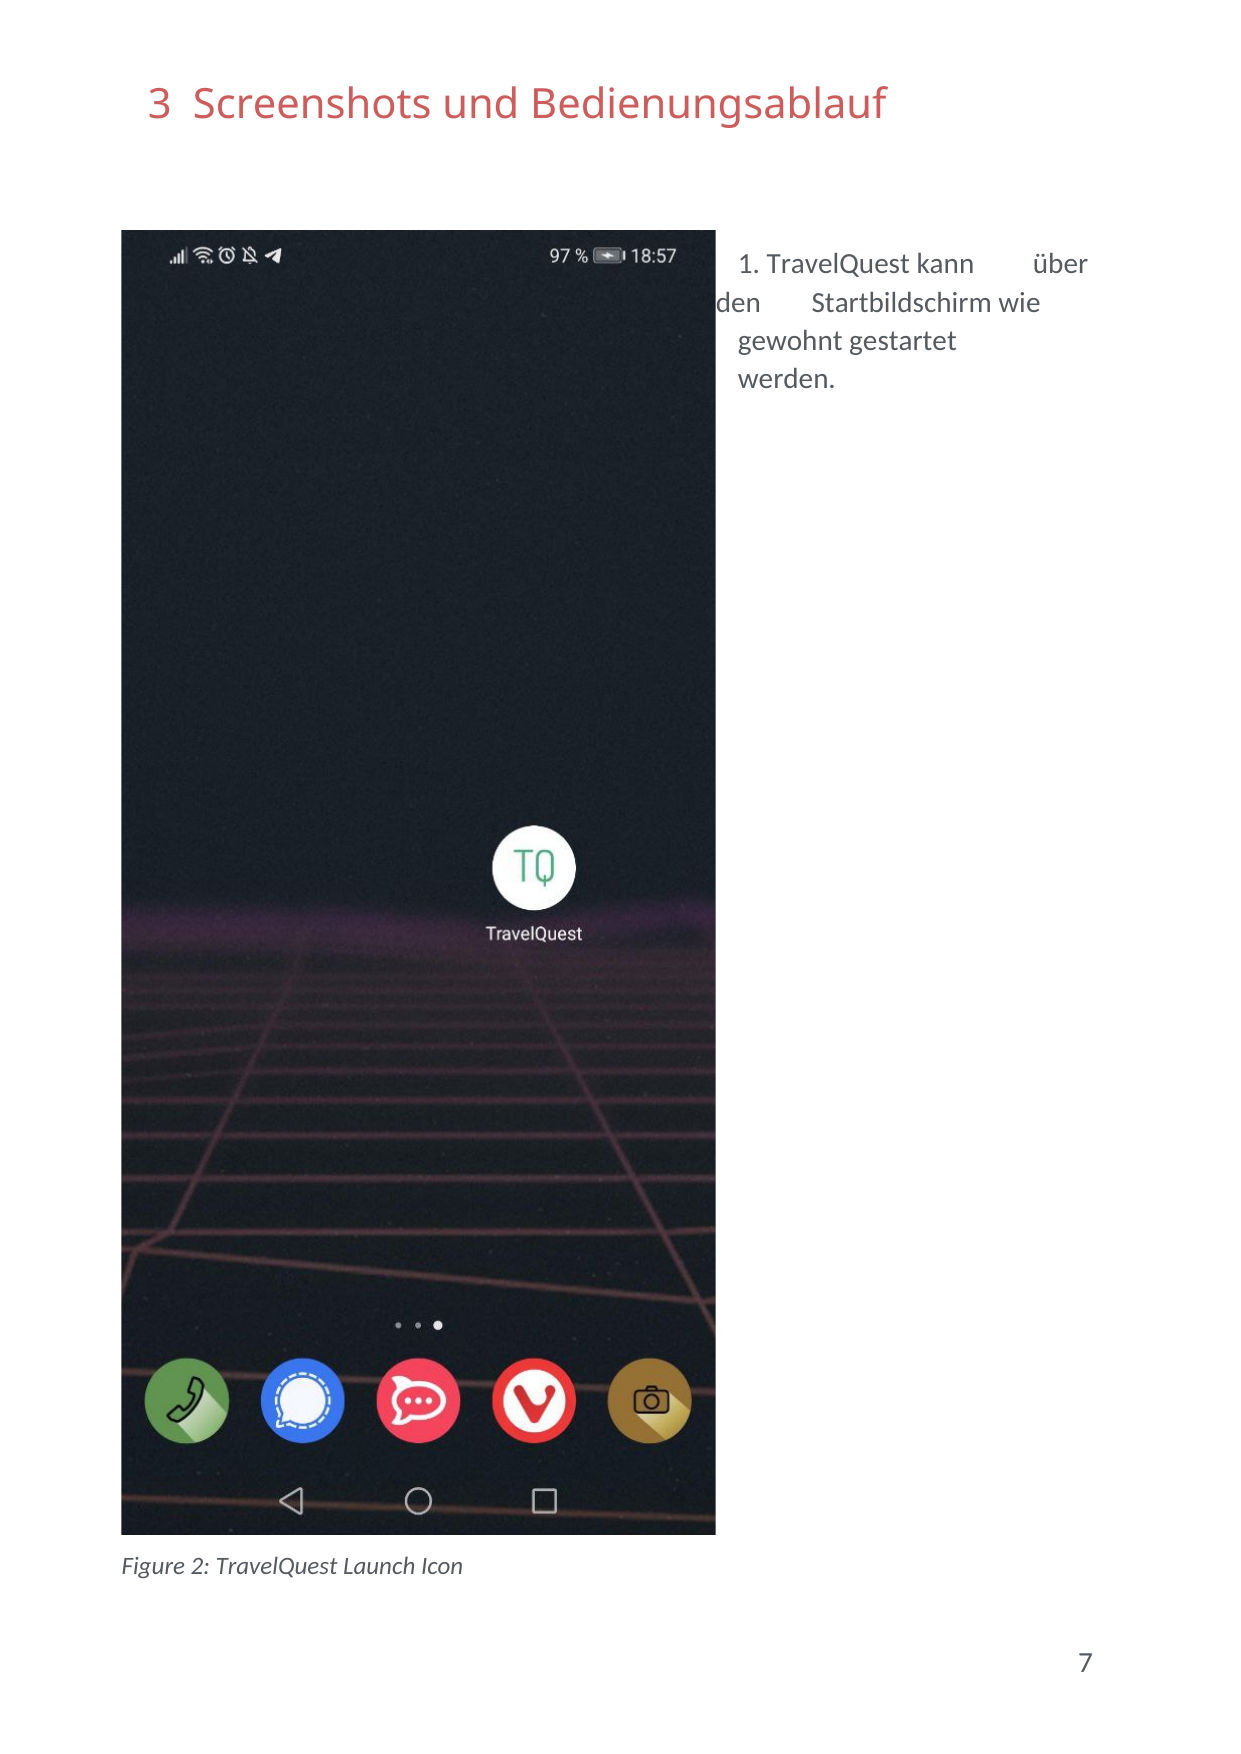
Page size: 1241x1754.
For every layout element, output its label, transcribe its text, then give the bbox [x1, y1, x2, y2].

picture [121, 230, 716, 1535]
subtitle Screenshots und Bedienungsablauf [148, 74, 1093, 131]
text 1. TravelQuest kann über den Startbildschirm wie gewohnt gestartet werden. [716, 245, 1093, 396]
text Figure 2: TravelQuest Launch Icon [121, 1535, 716, 1580]
